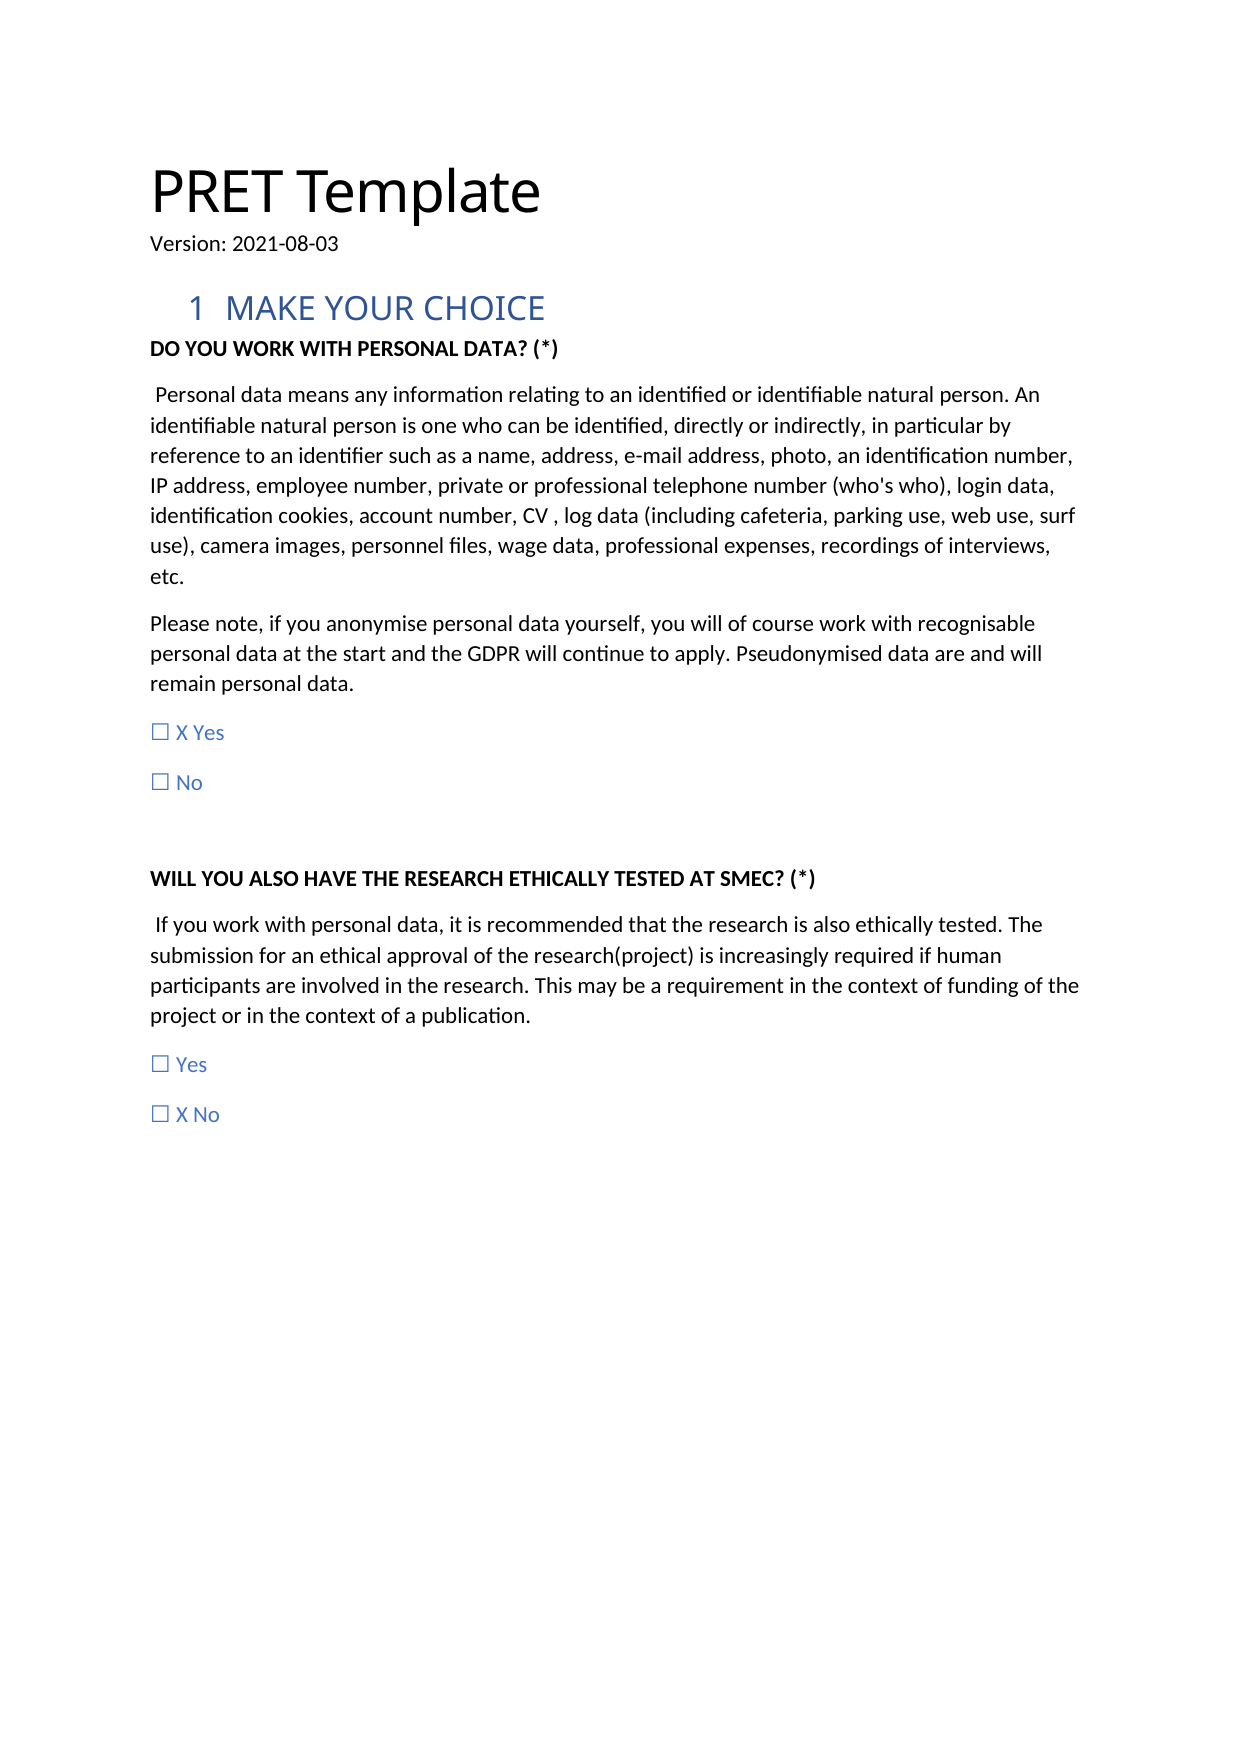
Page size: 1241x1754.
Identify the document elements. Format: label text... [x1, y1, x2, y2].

text Version: 2021-08-03 [150, 229, 1090, 257]
text Please note, if you anonymise personal data yourself, you will of course work with recognisable personal data at the start and the GDPR will continue to apply. Pseudonymised data are and will remain personal data. [150, 609, 1090, 697]
text ☐ No [150, 766, 1090, 798]
text If you work with personal data, it is recommended that the research is also ethically tested. The submission for an ethical approval of the research(project) is increasingly required if human participants are involved in the research. This may be a requirement in the context of funding of the project or in the context of a publication. [150, 911, 1090, 1029]
subtitle MAKE YOUR CHOICE [187, 285, 1090, 330]
text ☐ X Yes [150, 716, 1090, 747]
text Personal data means any information relating to an identified or identifiable natural person. An identifiable natural person is one who can be identified, directly or indirectly, in particular by reference to an identifier such as a name, address, e-mail address, photo, an identification number, IP address, employee number, private or professional telephone number (who's who), login data, identification cookies, account number, CV , log data (including cafeteria, parking use, web use, surf use), camera images, personnel files, wage data, professional expenses, recordings of interviews, etc. [150, 381, 1090, 590]
title PRET Template [150, 150, 1090, 229]
text ☐ Yes [150, 1048, 1090, 1079]
text WILL YOU ALSO HAVE THE RESEARCH ETHICALLY TESTED AT SMEC? (*) [150, 864, 1090, 892]
text ☐ X No [150, 1098, 1090, 1130]
text DO YOU WORK WITH PERSONAL DATA? (*) [150, 334, 1090, 362]
